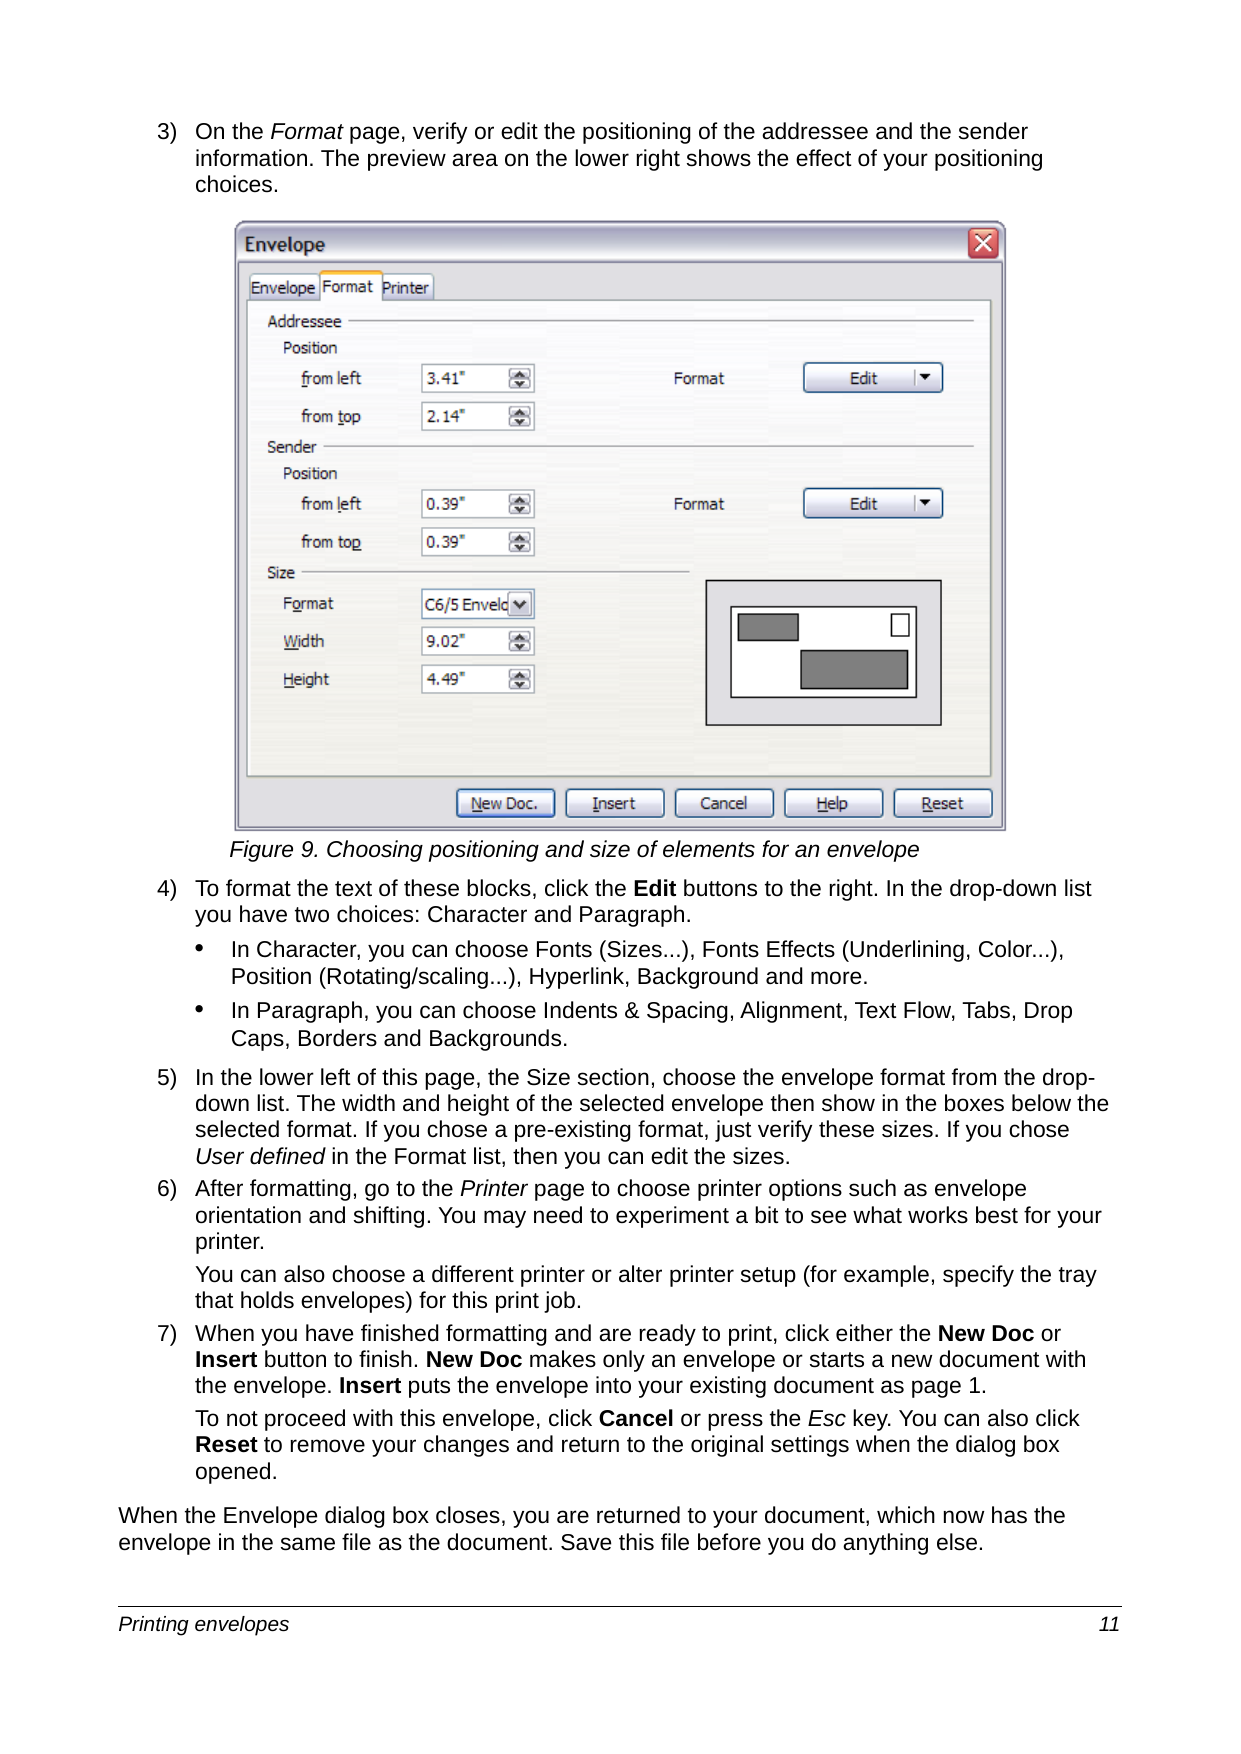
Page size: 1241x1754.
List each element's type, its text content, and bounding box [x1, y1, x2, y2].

text Figure 9. Choosing positioning and size of elements for an envelope [229, 837, 1011, 862]
list In the lower left of this page, the Size section, choose the envelope format from the drop-down list. The width and height of the selected envelope then show in the boxes below the selected format. If you chose a pre-existing format, just verify these sizes. If you chose User defined in the Format list, then you can edit the sizes. [177, 1064, 1122, 1169]
list You can also choose a different printer or alter printer setup (for example, specify the tray that holds envelopes) for this print job. [195, 1261, 1122, 1313]
text When the Envelope dialog box closes, you are returned to your document, which now has the envelope in the same file as the document. Save this file before you do anything else. [118, 1502, 1122, 1555]
list In Paragraph, you can choose Indents & Spacing, Alignment, Text Flow, Tabs, Drop Caps, Borders and Backgrounds. [192, 996, 1122, 1051]
list To not proceed with this envelope, click Cancel or press the Esc key. You can also click Reset to remove your changes and return to the original settings when the dialog box opened. [195, 1405, 1122, 1484]
list In Character, you can choose Fonts (Sizes...), Fonts Effects (Underlining, Color...), Position (Rotating/scaling...), Hyperlink, Background and more. [192, 934, 1122, 989]
list On the Format page, verify or edit the positioning of the addressee and the sender information. The preview area on the lower right shows the effect of your positioning choices. [177, 118, 1122, 197]
list When you have finished formatting and are ready to print, click either the New Doc or Insert button to finish. New Doc makes only an envelope or starts a new document with the envelope. Insert puts the envelope into your existing document as page 1. [177, 1319, 1122, 1399]
picture [229, 216, 1012, 837]
list To format the text of these blocks, click the Edit buttons to the right. In the drop-down list you have two choices: Character and Paragraph. [177, 875, 1122, 928]
list After formatting, go to the Printer page to choose printer options such as envelope orientation and shifting. You may need to experiment a bit to see what works best for your printer. [177, 1175, 1122, 1254]
